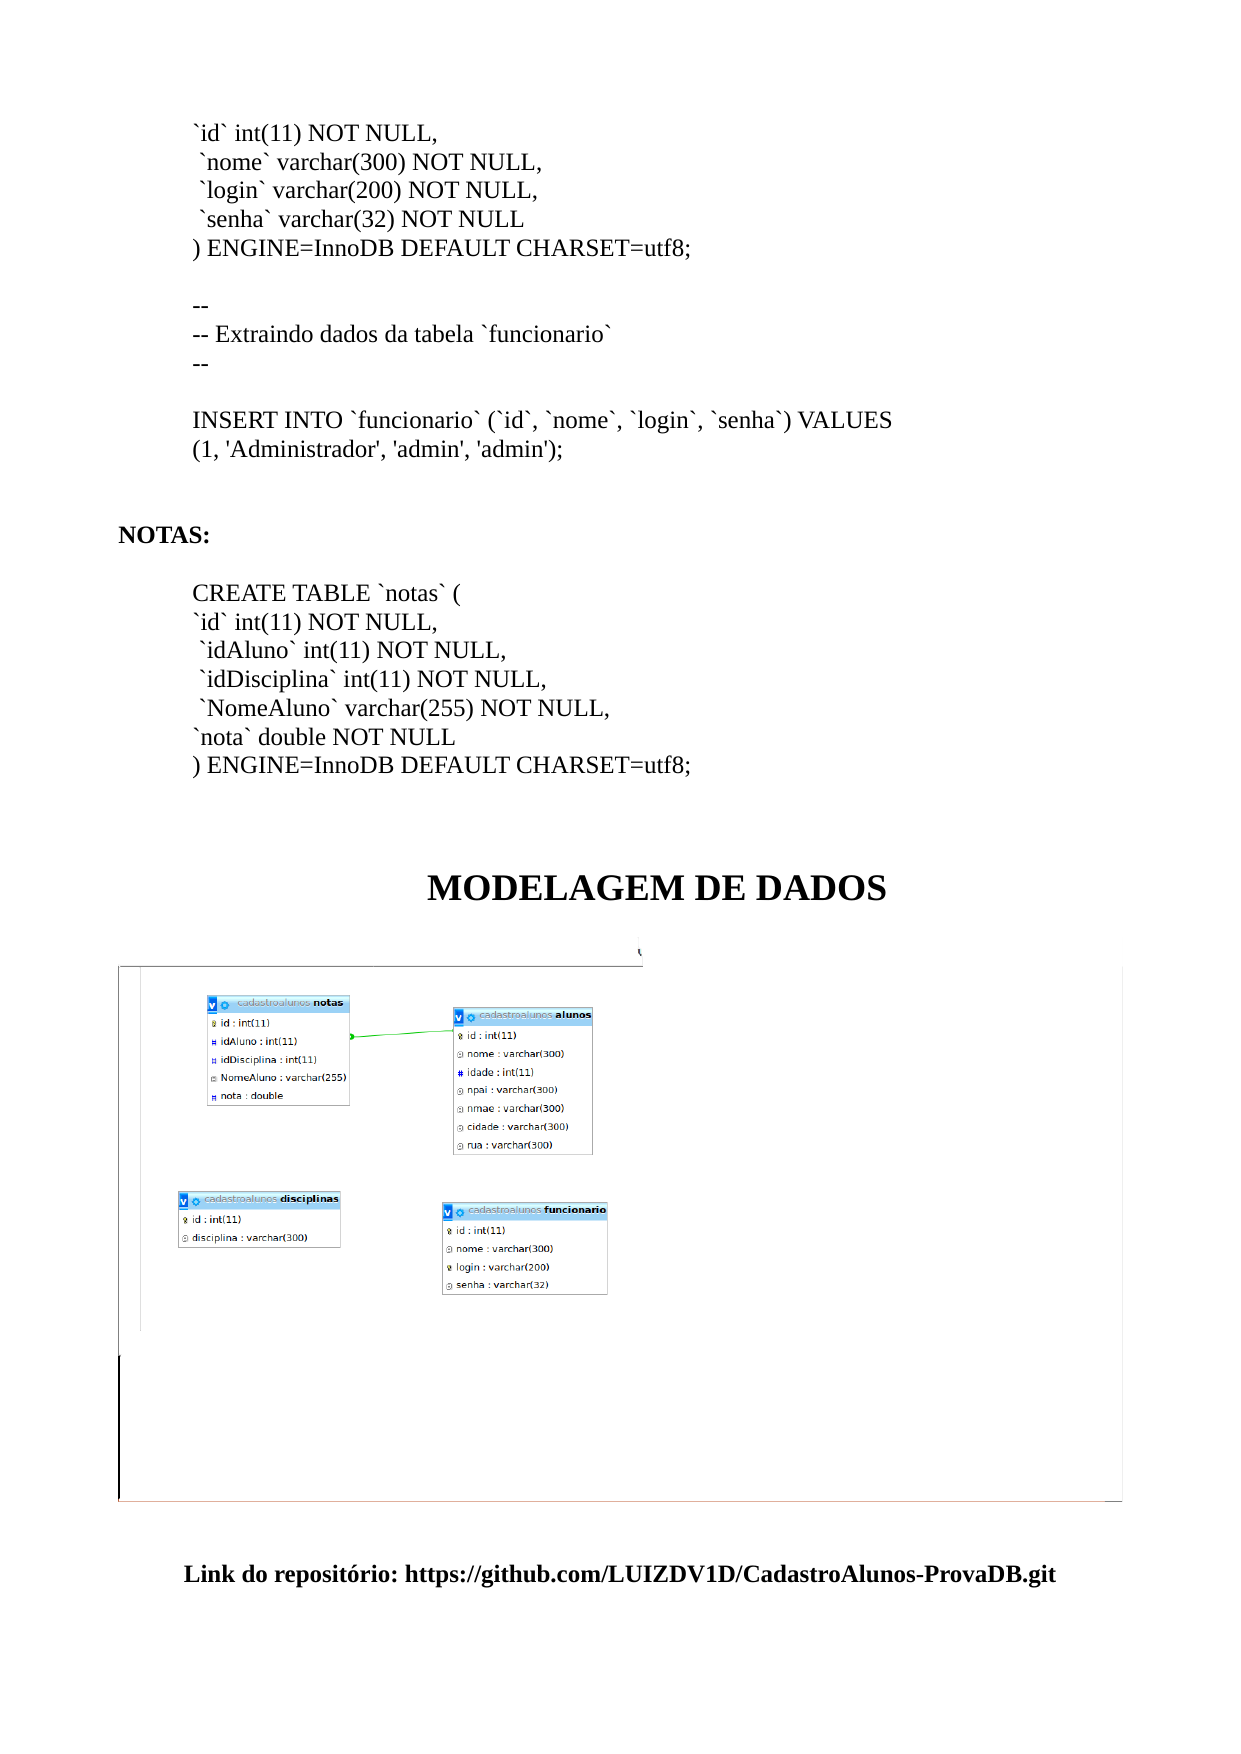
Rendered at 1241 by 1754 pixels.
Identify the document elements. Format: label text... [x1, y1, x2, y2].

text `NomeAluno` varchar(255) NOT NULL, [118, 693, 1122, 722]
text `idDisciplina` int(11) NOT NULL, [118, 664, 1122, 693]
picture [118, 937, 1123, 1502]
text `nota` double NOT NULL [118, 722, 1122, 751]
text MODELAGEM DE DADOS [118, 866, 1122, 909]
text Link do repositório: https://github.com/LUIZDV1D/CadastroAlunos-ProvaDB.git [118, 1559, 1122, 1588]
text CREATE TABLE `notas` ( [118, 578, 1122, 607]
text ) ENGINE=InnoDB DEFAULT CHARSET=utf8; [118, 751, 1122, 779]
text `login` varchar(200) NOT NULL, [118, 176, 1122, 204]
text -- [118, 348, 1122, 377]
text `senha` varchar(32) NOT NULL [118, 204, 1122, 233]
text `id` int(11) NOT NULL, [118, 118, 1122, 147]
text -- [118, 291, 1122, 319]
text `id` int(11) NOT NULL, [118, 607, 1122, 636]
text -- Extraindo dados da tabela `funcionario` [118, 319, 1122, 348]
text INSERT INTO `funcionario` (`id`, `nome`, `login`, `senha`) VALUES [118, 406, 1122, 434]
text `idAluno` int(11) NOT NULL, [118, 636, 1122, 664]
text `nome` varchar(300) NOT NULL, [118, 147, 1122, 176]
text (1, 'Administrador', 'admin', 'admin'); [118, 434, 1122, 463]
text ) ENGINE=InnoDB DEFAULT CHARSET=utf8; [118, 233, 1122, 262]
text NOTAS: [118, 521, 1122, 549]
